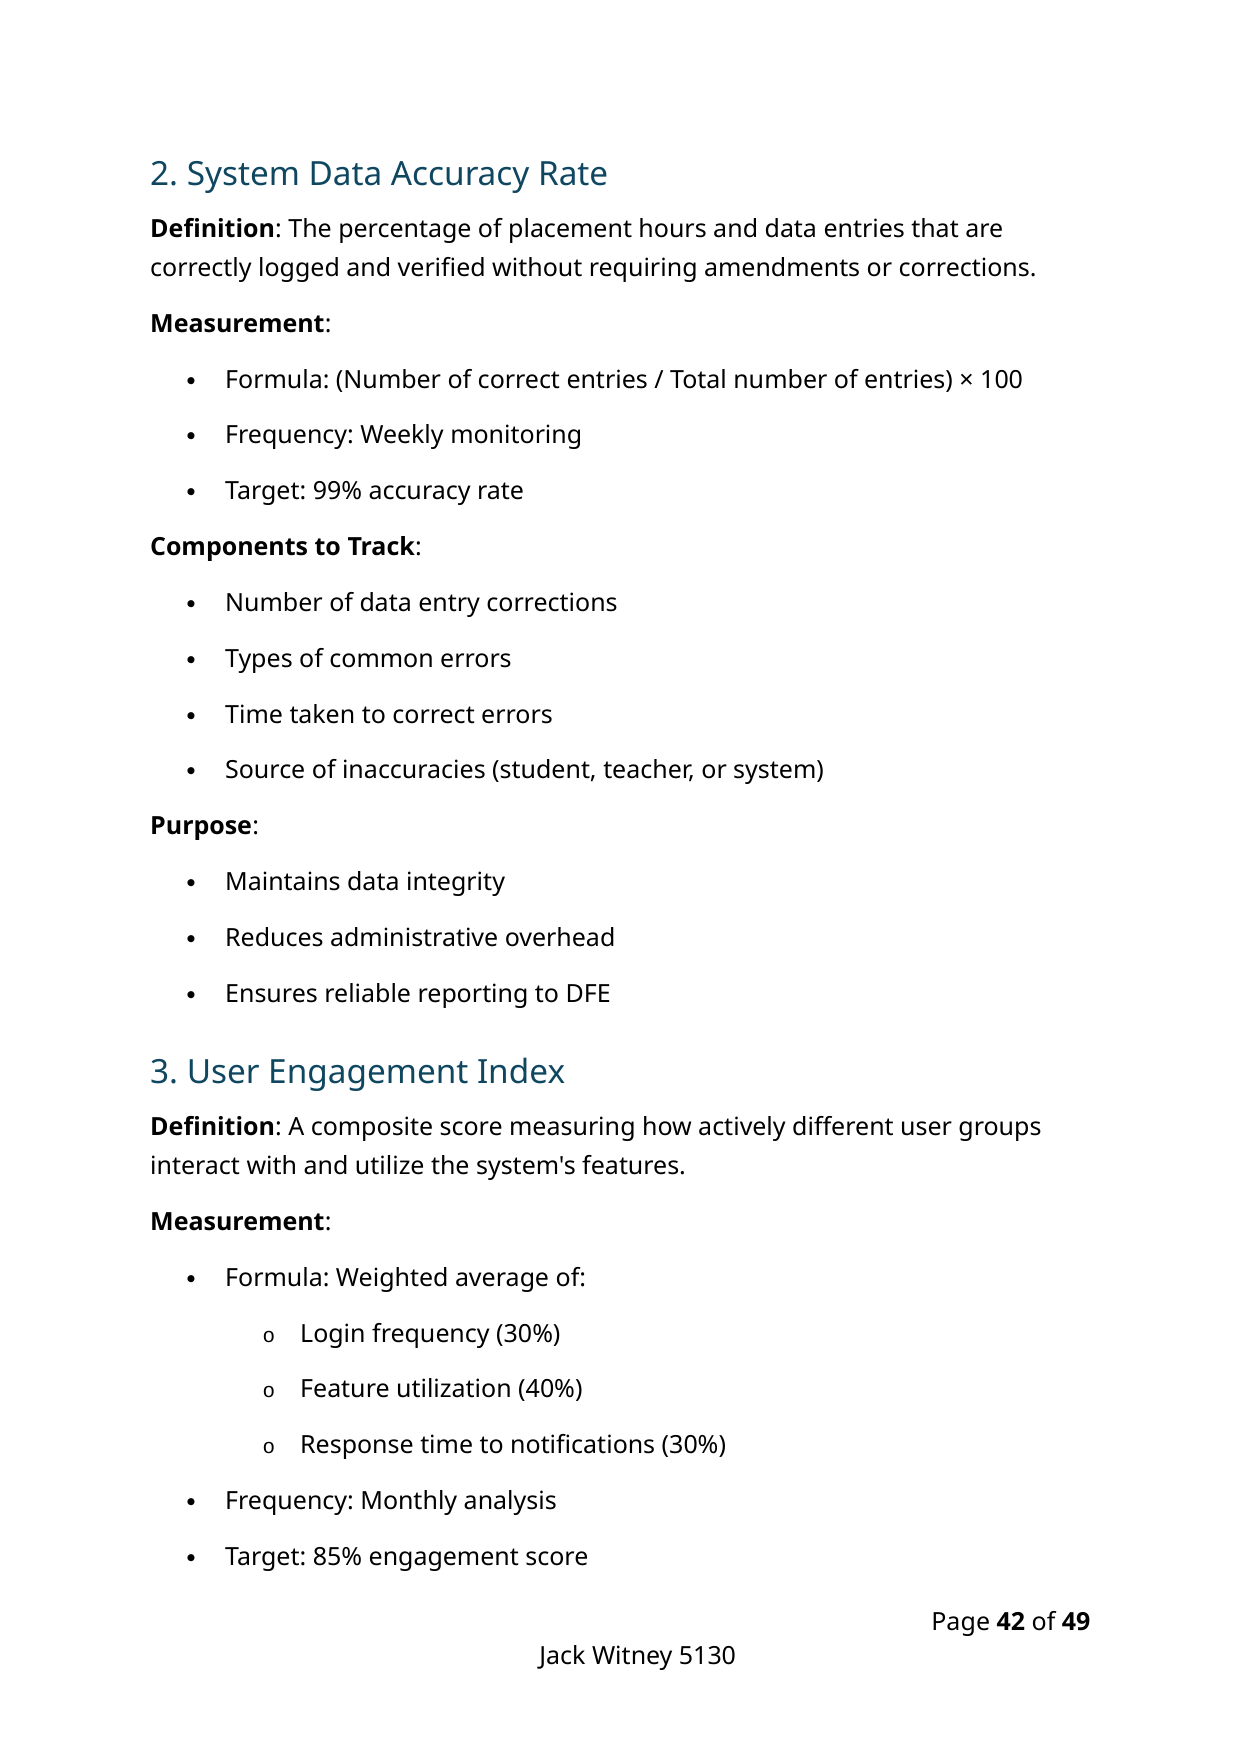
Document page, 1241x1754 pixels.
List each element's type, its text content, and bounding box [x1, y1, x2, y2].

list Target: 99% accuracy rate [187, 473, 1090, 507]
list Frequency: Weekly monitoring [187, 417, 1090, 451]
list Time taken to correct errors [187, 696, 1090, 730]
text Components to Track: [150, 529, 1090, 563]
list Frequency: Monthly analysis [187, 1483, 1090, 1517]
list Formula: (Number of correct entries / Total number of entries) × 100 [187, 361, 1090, 395]
list Feature utilization (40%) [262, 1371, 1090, 1405]
list Source of inaccuracies (student, teacher, or system) [187, 752, 1090, 786]
subtitle 2. System Data Accuracy Rate [150, 150, 1090, 195]
list Maintains data integrity [187, 864, 1090, 898]
text Measurement: [150, 1203, 1090, 1238]
text Measurement: [150, 306, 1090, 339]
subtitle 3. User Engagement Index [150, 1048, 1090, 1093]
list Reduces administrative overhead [187, 920, 1090, 954]
text Purpose: [150, 808, 1090, 842]
text Definition: A composite score measuring how actively different user groups interact with and utilize the system's features. [150, 1108, 1090, 1182]
list Login frequency (30%) [262, 1315, 1090, 1349]
list Ensures reliable reporting to DFE [187, 976, 1090, 1009]
list Types of common errors [187, 641, 1090, 674]
list Formula: Weighted average of: [187, 1259, 1090, 1293]
list Response time to notifications (30%) [262, 1427, 1090, 1461]
text Definition: The percentage of placement hours and data entries that are correctly logged and verified without requiring amendments or corrections. [150, 211, 1090, 284]
list Number of data entry corrections [187, 585, 1090, 619]
list Target: 85% engagement score [187, 1538, 1090, 1573]
